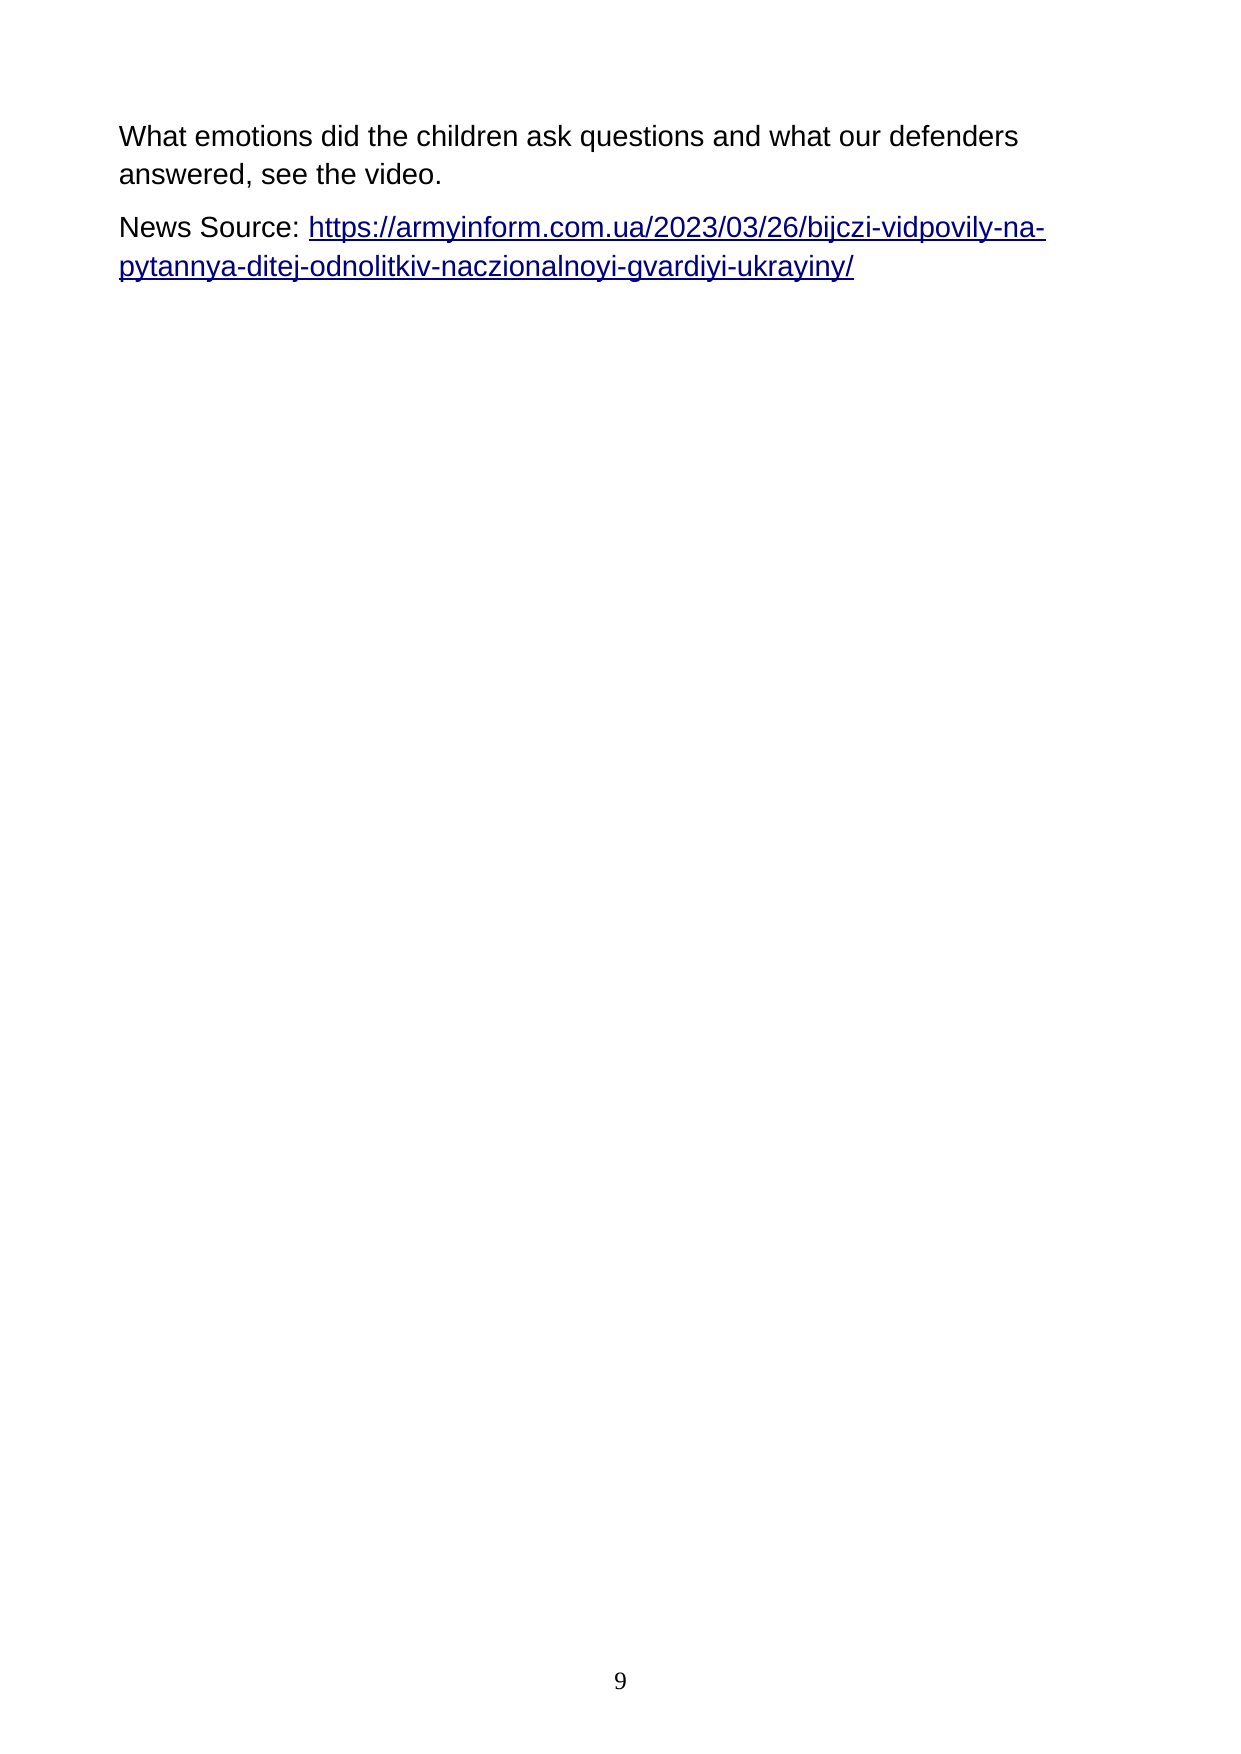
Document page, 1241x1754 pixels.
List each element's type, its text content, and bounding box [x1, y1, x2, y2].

text What emotions did the children ask questions and what our defenders answered, see the video. [118, 118, 1122, 191]
text News Source: https://armyinform.com.ua/2023/03/26/bijczi-vidpovily-na-pytannya-ditej-odnolitkiv-naczionalnoyi-gvardiyi-ukrayiny/ [118, 210, 1122, 282]
